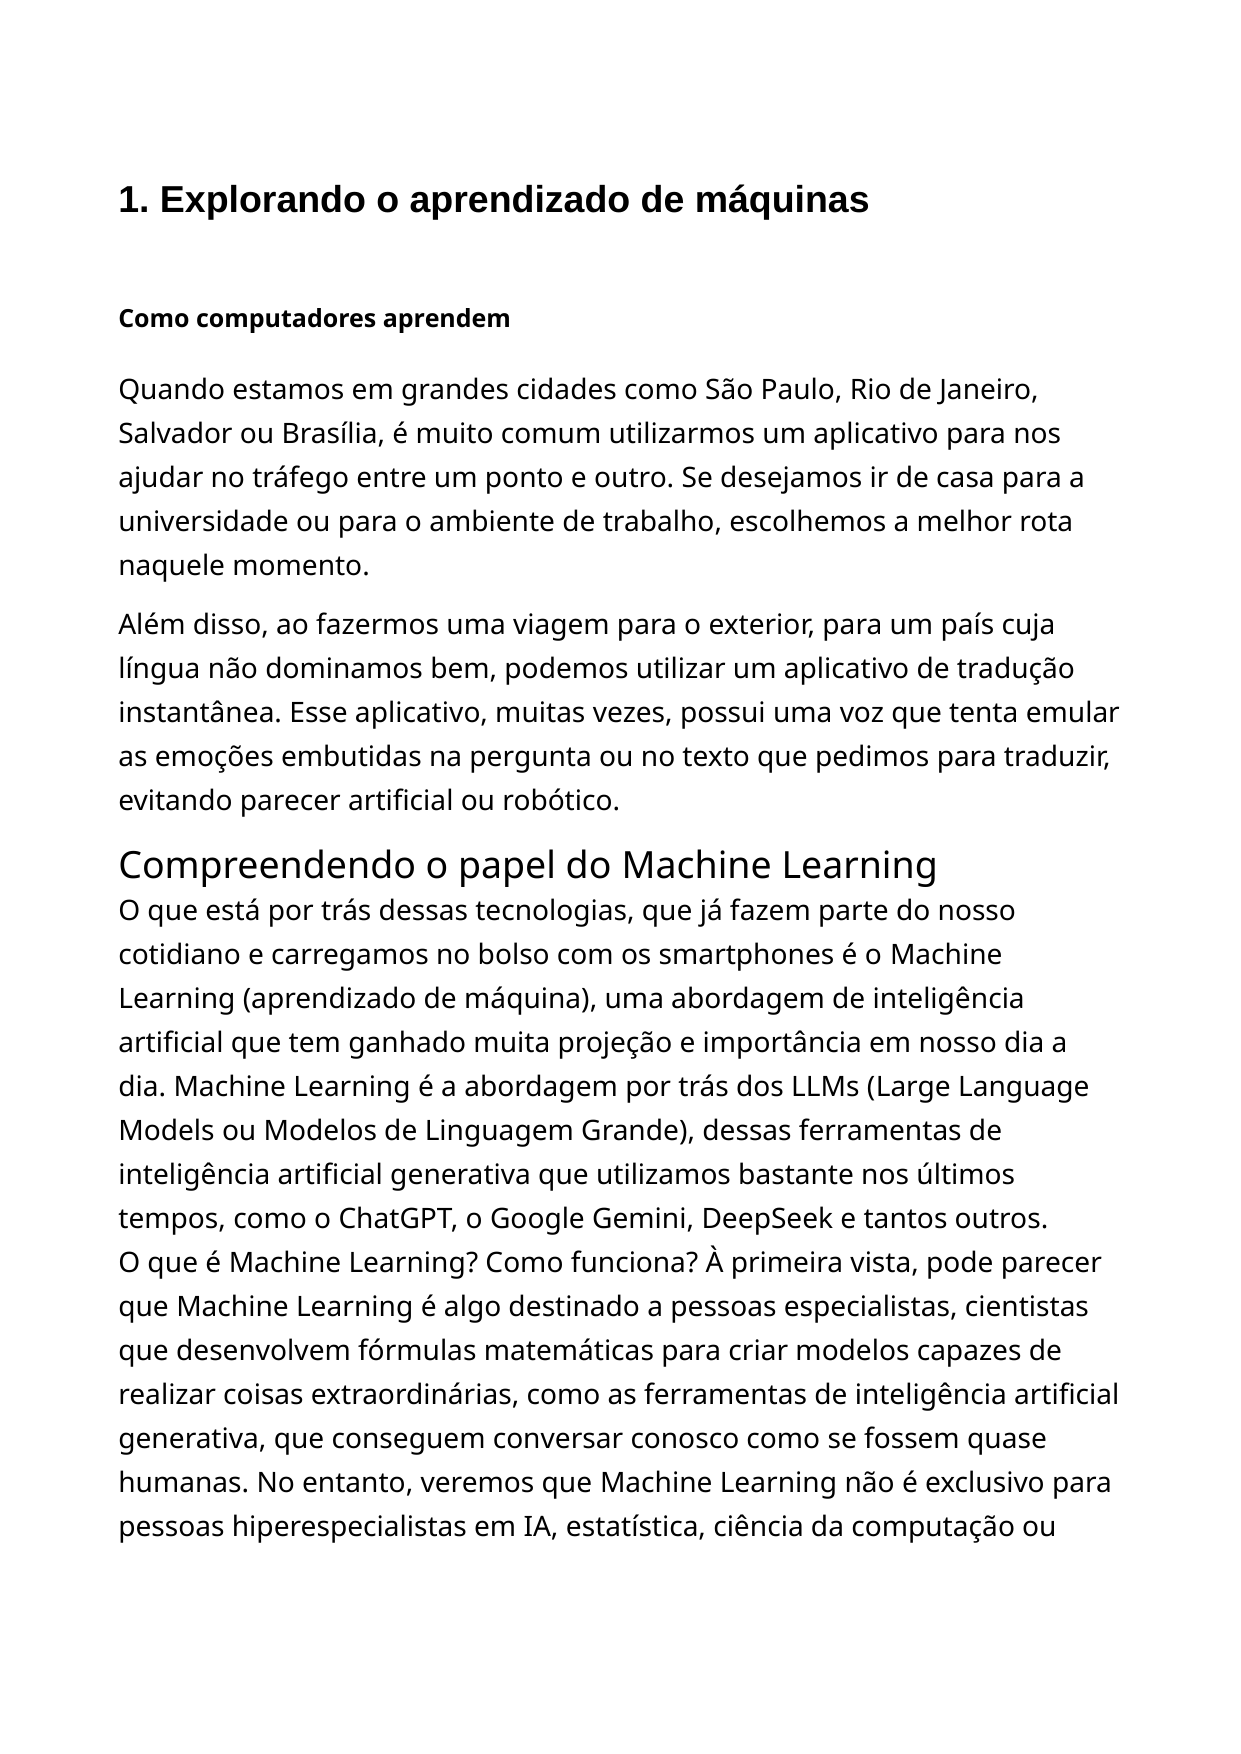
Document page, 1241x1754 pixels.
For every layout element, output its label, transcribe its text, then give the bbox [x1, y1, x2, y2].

subtitle 1. Explorando o aprendizado de máquinas [118, 177, 1122, 220]
text Como computadores aprendem [118, 301, 1122, 335]
text O que é Machine Learning? Como funciona? À primeira vista, pode parecer que Machine Learning é algo destinado a pessoas especialistas, cientistas que desenvolvem fórmulas matemáticas para criar modelos capazes de realizar coisas extraordinárias, como as ferramentas de inteligência artificial generativa, que conseguem conversar conosco como se fossem quase humanas. No entanto, veremos que Machine Learning não é exclusivo para pessoas hiperespecialistas em IA, estatística, ciência da computação ou [118, 1242, 1122, 1545]
subtitle Compreendendo o papel do Machine Learning [118, 839, 1122, 890]
text O que está por trás dessas tecnologias, que já fazem parte do nosso cotidiano e carregamos no bolso com os smartphones é o Machine Learning (aprendizado de máquina), uma abordagem de inteligência artificial que tem ganhado muita projeção e importância em nosso dia a dia. Machine Learning é a abordagem por trás dos LLMs (Large Language Models ou Modelos de Linguagem Grande), dessas ferramentas de inteligência artificial generativa que utilizamos bastante nos últimos tempos, como o ChatGPT, o Google Gemini, DeepSeek e tantos outros. [118, 890, 1122, 1237]
text Quando estamos em grandes cidades como São Paulo, Rio de Janeiro, Salvador ou Brasília, é muito comum utilizarmos um aplicativo para nos ajudar no tráfego entre um ponto e outro. Se desejamos ir de casa para a universidade ou para o ambiente de trabalho, escolhemos a melhor rota naquele momento. [118, 369, 1122, 584]
text Além disso, ao fazermos uma viagem para o exterior, para um país cuja língua não dominamos bem, podemos utilizar um aplicativo de tradução instantânea. Esse aplicativo, muitas vezes, possui uma voz que tenta emular as emoções embutidas na pergunta ou no texto que pedimos para traduzir, evitando parecer artificial ou robótico. [118, 604, 1122, 818]
